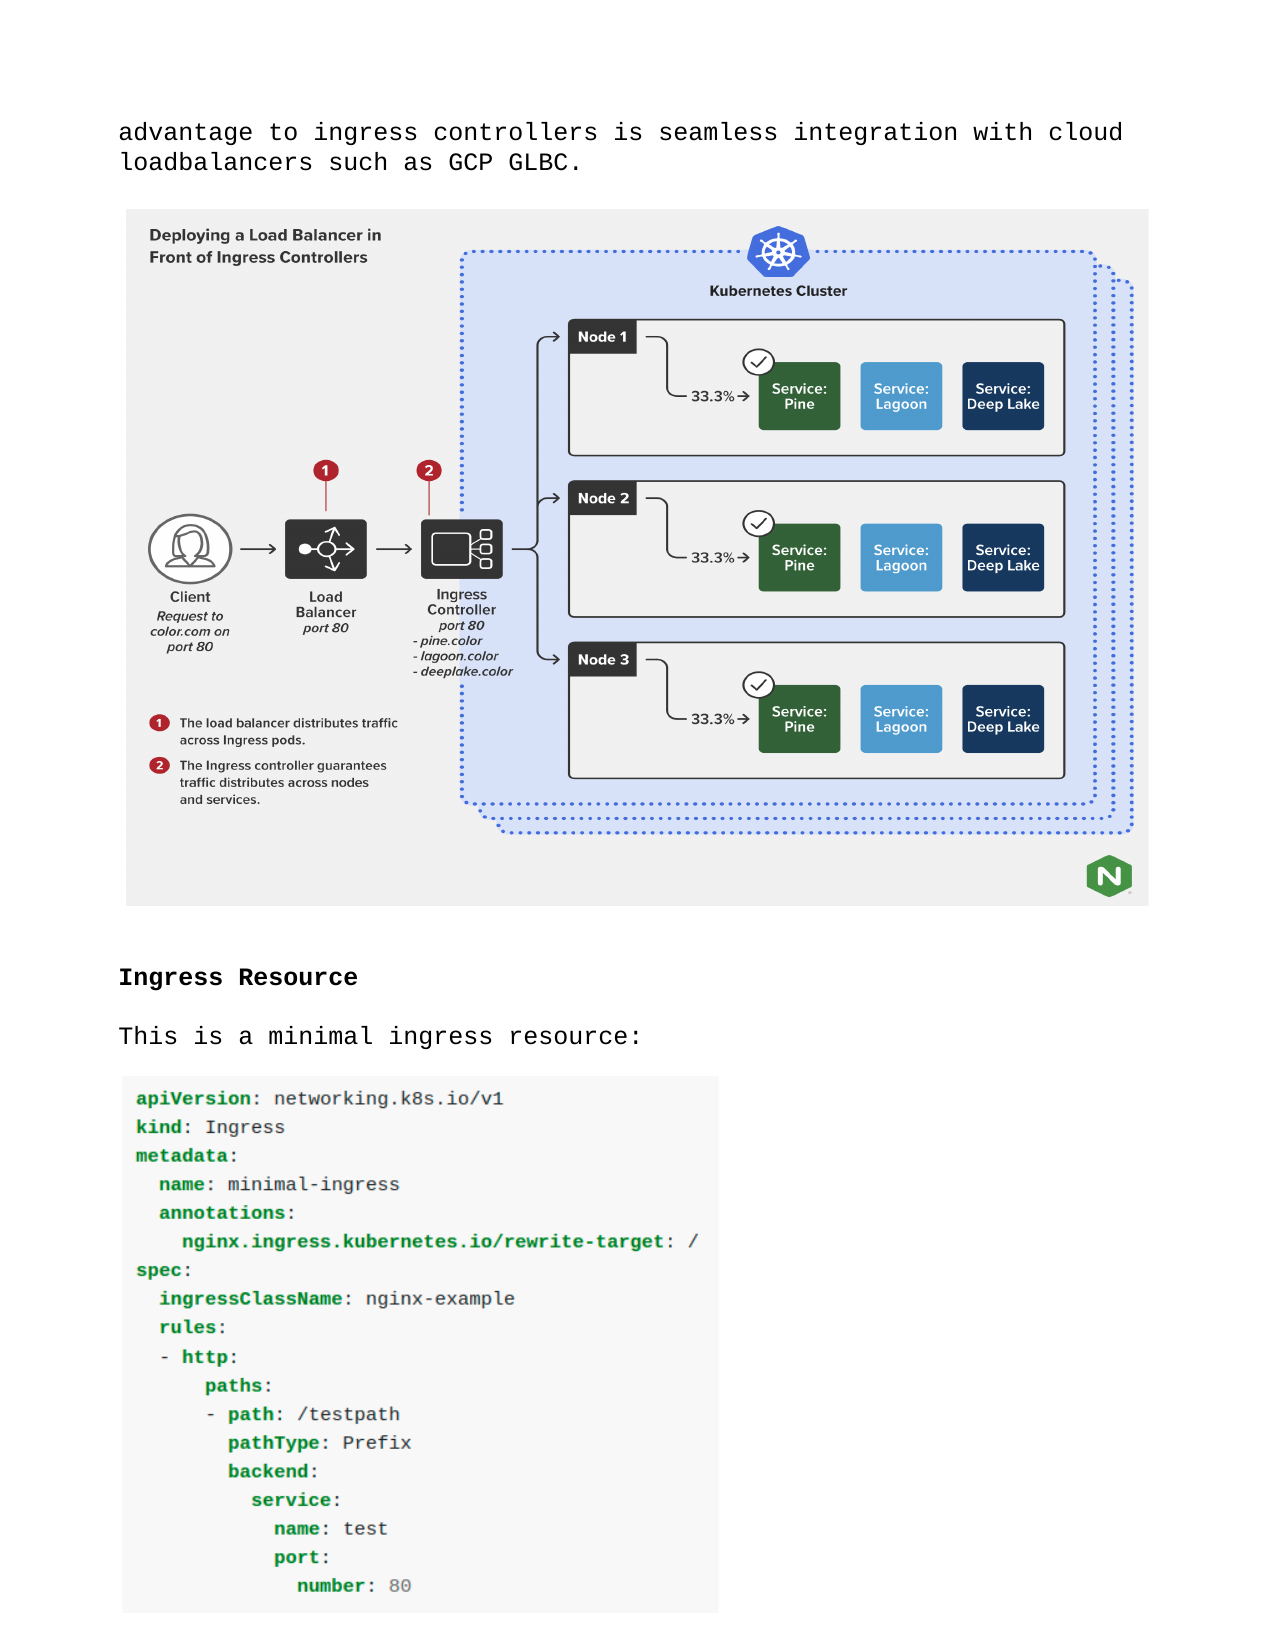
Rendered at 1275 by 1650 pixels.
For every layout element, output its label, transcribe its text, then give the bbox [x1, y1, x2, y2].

picture [122, 1076, 719, 1613]
text Ingress Resource [118, 963, 1157, 993]
text This is a minimal ingress resource: [118, 1023, 1157, 1052]
text advantage to ingress controllers is seamless integration with cloud loadbalancers such as GCP GLBC. [118, 118, 1157, 177]
picture [126, 209, 1149, 906]
